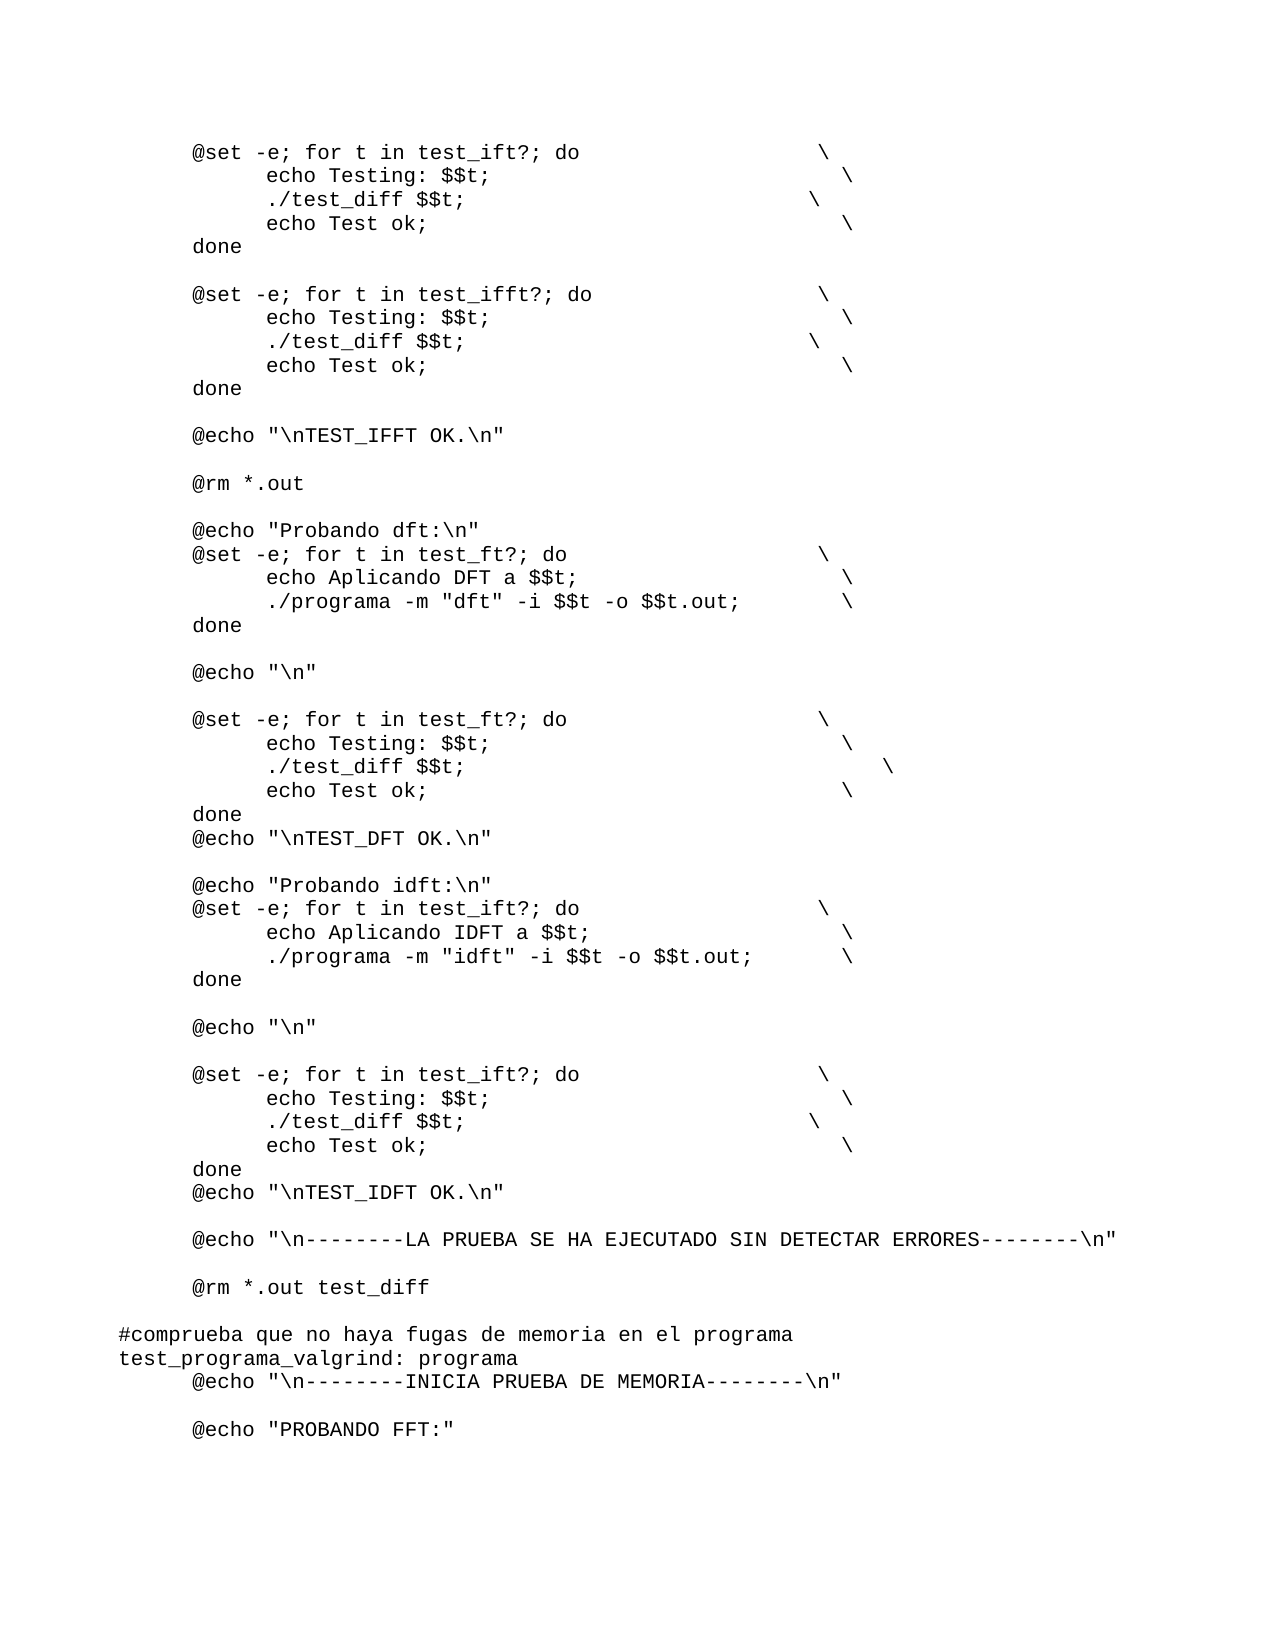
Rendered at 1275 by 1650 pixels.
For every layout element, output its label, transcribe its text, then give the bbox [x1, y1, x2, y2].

text ./test_diff $$t; \ [118, 331, 1157, 354]
text @echo "\n" [118, 1017, 1157, 1040]
text @set -e; for t in test_ft?; do \ [118, 709, 1157, 733]
text echo Aplicando DFT a $$t; \ [118, 567, 1157, 591]
text echo Testing: $$t; \ [118, 1088, 1157, 1111]
text @echo "\nTEST_DFT OK.\n" [118, 827, 1157, 851]
text @set -e; for t in test_ift?; do \ [118, 898, 1157, 922]
text @echo "\n--------INICIA PRUEBA DE MEMORIA--------\n" [118, 1371, 1157, 1395]
text test_programa_valgrind: programa [118, 1348, 1157, 1371]
text echo Testing: $$t; \ [118, 165, 1157, 189]
text done [118, 378, 1157, 402]
text @set -e; for t in test_ift?; do \ [118, 1064, 1157, 1088]
text echo Test ok; \ [118, 1135, 1157, 1158]
text @echo "Probando idft:\n" [118, 875, 1157, 898]
text @rm *.out test_diff [118, 1277, 1157, 1300]
text @set -e; for t in test_ft?; do \ [118, 544, 1157, 567]
text done [118, 969, 1157, 993]
text #comprueba que no haya fugas de memoria en el programa [118, 1324, 1157, 1348]
text echo Test ok; \ [118, 354, 1157, 378]
text @echo "\n" [118, 662, 1157, 686]
text @echo "PROBANDO FFT:" [118, 1419, 1157, 1442]
text done [118, 804, 1157, 827]
text ./programa -m "dft" -i $$t -o $$t.out; \ [118, 591, 1157, 615]
text done [118, 236, 1157, 260]
text @echo "\nTEST_IFFT OK.\n" [118, 426, 1157, 449]
text echo Test ok; \ [118, 213, 1157, 236]
text ./programa -m "idft" -i $$t -o $$t.out; \ [118, 946, 1157, 969]
text echo Aplicando IDFT a $$t; \ [118, 922, 1157, 946]
text @set -e; for t in test_ifft?; do \ [118, 284, 1157, 307]
text ./test_diff $$t; \ [118, 757, 1157, 780]
text @set -e; for t in test_ift?; do \ [118, 142, 1157, 165]
text @echo "\n--------LA PRUEBA SE HA EJECUTADO SIN DETECTAR ERRORES--------\n" [118, 1229, 1157, 1253]
text @echo "Probando dft:\n" [118, 520, 1157, 544]
text echo Testing: $$t; \ [118, 307, 1157, 331]
text echo Testing: $$t; \ [118, 733, 1157, 757]
text ./test_diff $$t; \ [118, 189, 1157, 213]
text done [118, 615, 1157, 638]
text ./test_diff $$t; \ [118, 1111, 1157, 1135]
text @echo "\nTEST_IDFT OK.\n" [118, 1182, 1157, 1206]
text echo Test ok; \ [118, 780, 1157, 804]
text done [118, 1158, 1157, 1182]
text @rm *.out [118, 473, 1157, 496]
